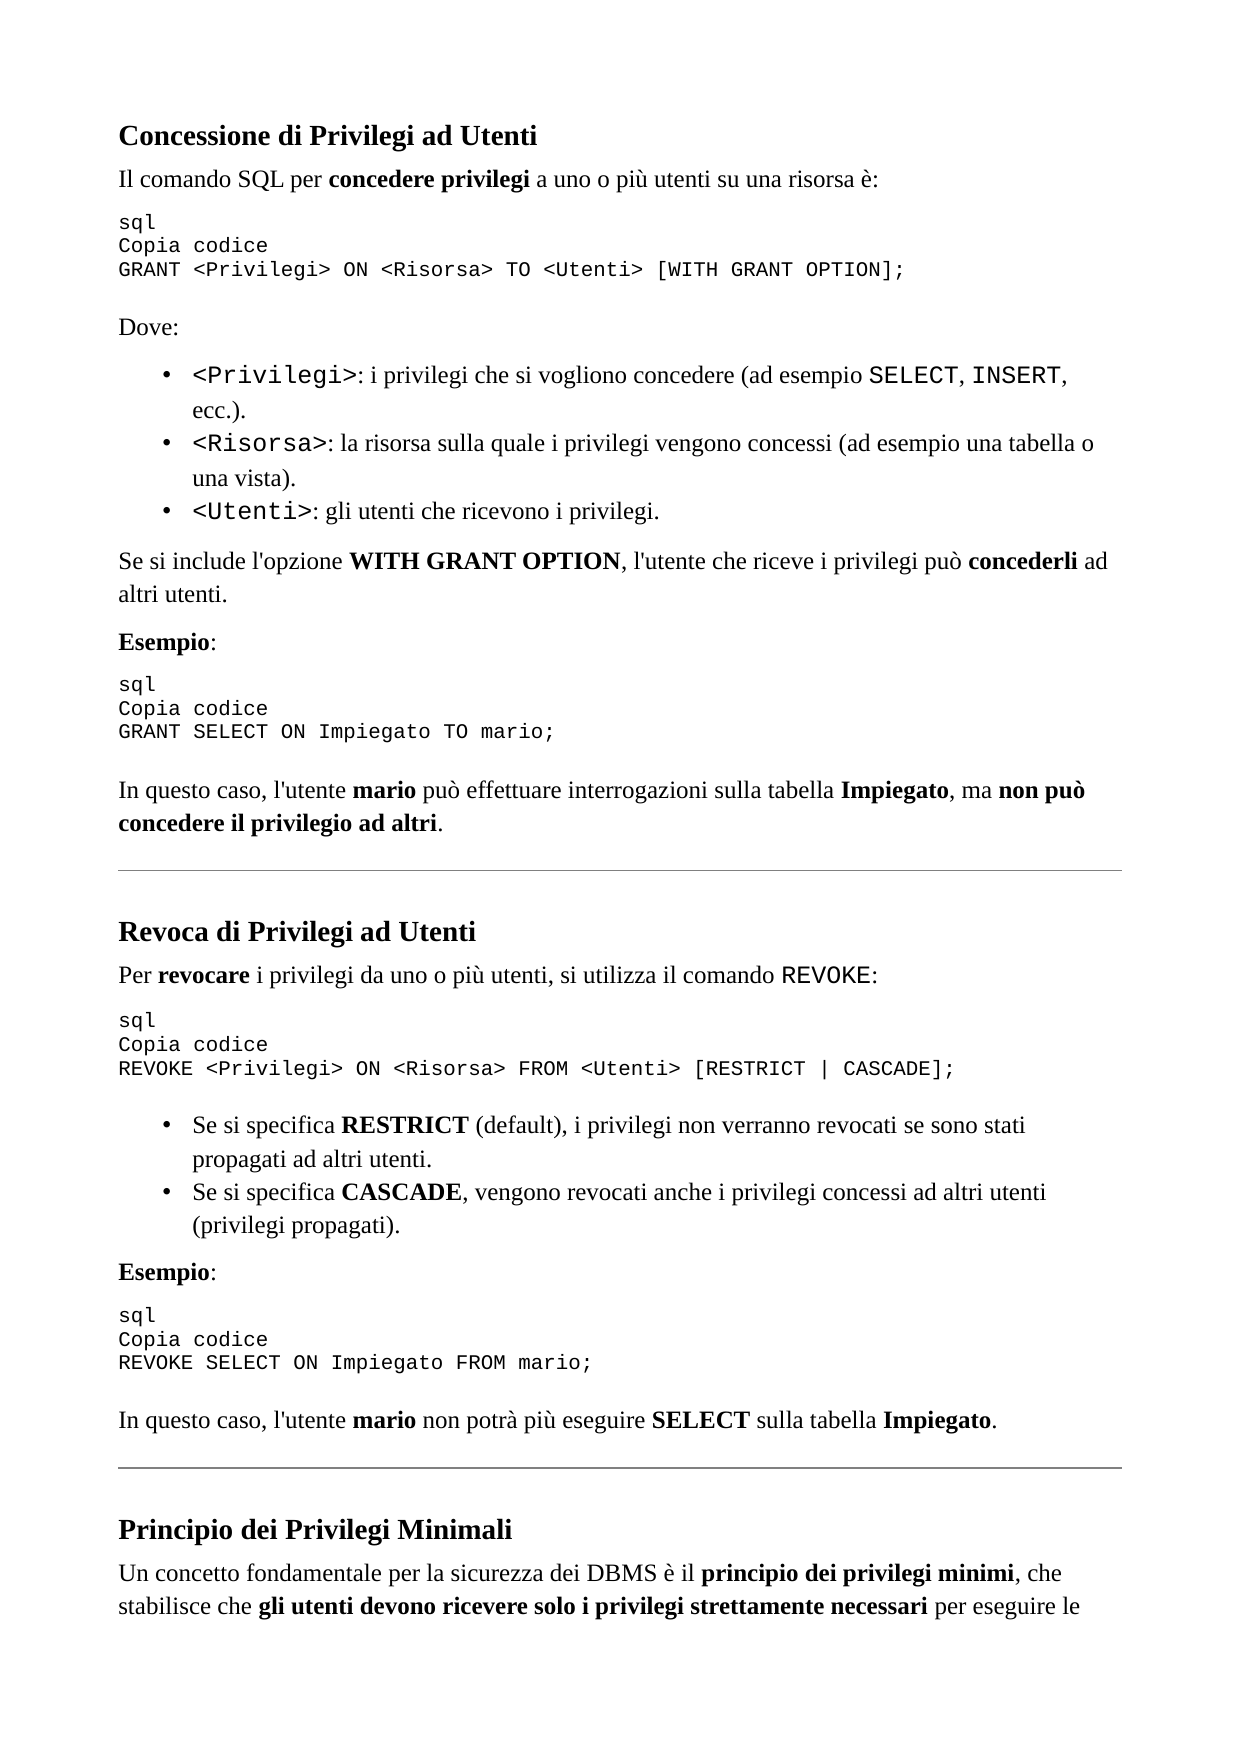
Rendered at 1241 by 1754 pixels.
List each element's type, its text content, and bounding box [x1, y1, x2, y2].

text REVOKE SELECT ON Impiegato FROM mario; [118, 1352, 1122, 1376]
text Copia codice [118, 1034, 1122, 1057]
list Se si specifica RESTRICT (default), i privilegi non verranno revocati se sono stati propagati ad altri utenti. [162, 1111, 1122, 1172]
text sql [118, 674, 1122, 698]
text sql [118, 1010, 1122, 1034]
subtitle Concessione di Privilegi ad Utenti [118, 118, 1122, 152]
text Se si include l'opzione WITH GRANT OPTION, l'utente che riceve i privilegi può concederli ad altri utenti. [118, 546, 1122, 608]
text Copia codice [118, 1328, 1122, 1352]
subtitle Principio dei Privilegi Minimali [118, 1512, 1122, 1545]
text Esempio: [118, 627, 1122, 655]
text Il comando SQL per concedere privilegi a uno o più utenti su una risorsa è: [118, 164, 1122, 193]
text Per revocare i privilegi da uno o più utenti, si utilizza il comando REVOKE: [118, 960, 1122, 991]
text Un concetto fondamentale per la sicurezza dei DBMS è il principio dei privilegi minimi, che stabilisce che gli utenti devono ricevere solo i privilegi strettamente necessari per eseguire le [118, 1558, 1122, 1619]
text In questo caso, l'utente mario può effettuare interrogazioni sulla tabella Impiegato, ma non può concedere il privilegio ad altri. [118, 775, 1122, 836]
list <Privilegi>: i privilegi che si vogliono concedere (ad esempio SELECT, INSERT, ecc.). [162, 360, 1122, 424]
subtitle Revoca di Privilegi ad Utenti [118, 914, 1122, 948]
text Copia codice [118, 698, 1122, 722]
list Se si specifica CASCADE, vengono revocati anche i privilegi concessi ad altri utenti (privilegi propagati). [162, 1177, 1122, 1238]
list <Risorsa>: la risorsa sulla quale i privilegi vengono concessi (ad esempio una tabella o una vista). [162, 428, 1122, 492]
text GRANT SELECT ON Impiegato TO mario; [118, 722, 1122, 745]
text Copia codice [118, 235, 1122, 259]
text sql [118, 1305, 1122, 1328]
text Esempio: [118, 1257, 1122, 1286]
text sql [118, 212, 1122, 235]
text REVOKE <Privilegi> ON <Risorsa> FROM <Utenti> [RESTRICT | CASCADE]; [118, 1057, 1122, 1081]
text GRANT <Privilegi> ON <Risorsa> TO <Utenti> [WITH GRANT OPTION]; [118, 259, 1122, 283]
list <Utenti>: gli utenti che ricevono i privilegi. [162, 496, 1122, 527]
text In questo caso, l'utente mario non potrà più eseguire SELECT sulla tabella Impiegato. [118, 1405, 1122, 1434]
text Dove: [118, 312, 1122, 341]
